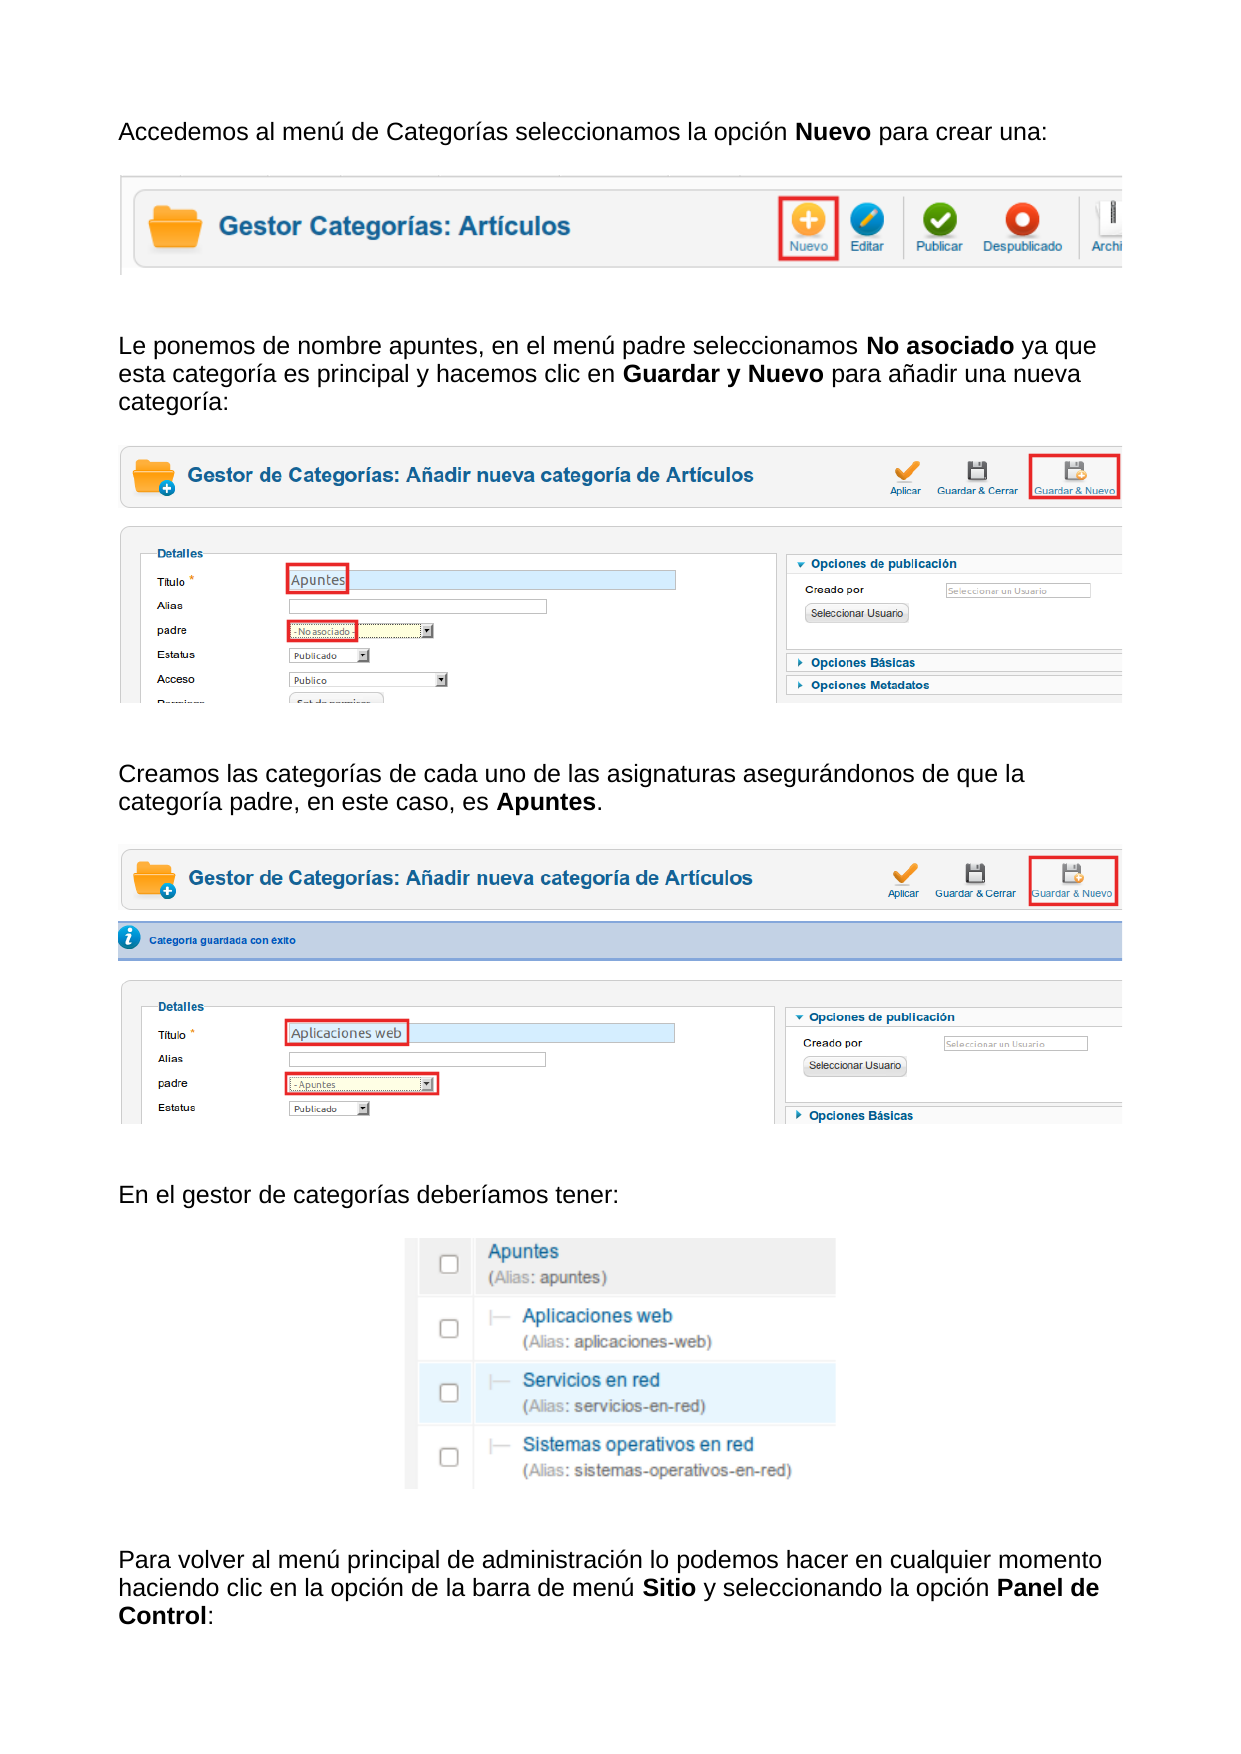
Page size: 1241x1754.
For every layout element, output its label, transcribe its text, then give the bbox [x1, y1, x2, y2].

text Le ponemos de nombre apuntes, en el menú padre seleccionamos No asociado ya que esta categoría es principal y hacemos clic en Guardar y Nuevo para añadir una nueva categoría: [118, 332, 1122, 416]
picture [118, 175, 1123, 275]
text Creamos las categorías de cada uno de las asignaturas asegurándonos de que la categoría padre, en este caso, es Apuntes. [118, 760, 1122, 816]
picture [126, 934, 131, 944]
picture [404, 1238, 836, 1489]
picture [118, 844, 1123, 1124]
picture [118, 445, 1123, 703]
text Para volver al menú principal de administración lo podemos hacer en cualquier momento haciendo clic en la opción de la barra de menú Sitio y seleccionando la opción Panel de Control: [118, 1546, 1122, 1630]
text En el gestor de categorías deberíamos tener: [118, 1181, 1122, 1209]
text Accedemos al menú de Categorías seleccionamos la opción Nuevo para crear una: [118, 118, 1122, 146]
